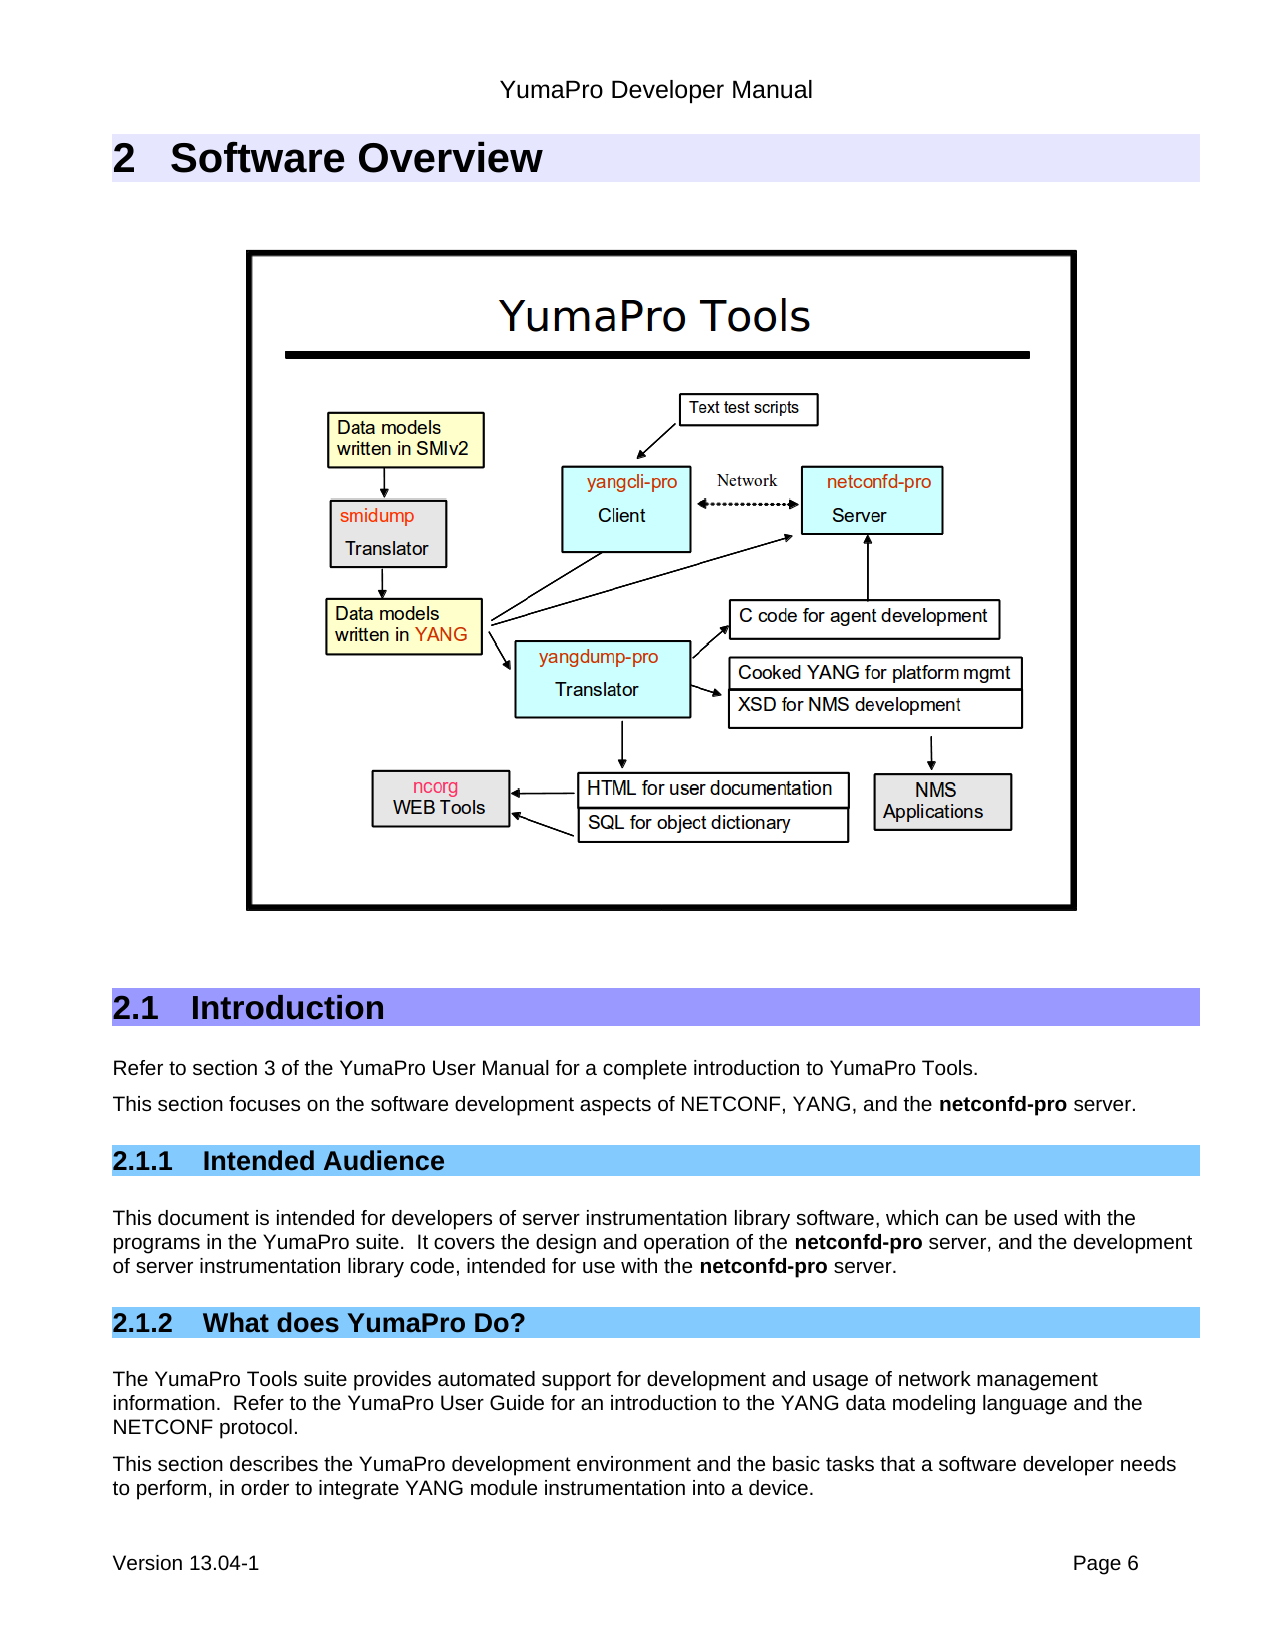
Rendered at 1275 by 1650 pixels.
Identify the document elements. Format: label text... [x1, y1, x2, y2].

text Refer to section 3 of the YumaPro User Manual for a complete introduction to YumaPro Tools. [112, 1056, 1200, 1079]
subtitle Software Overview [112, 134, 1200, 182]
subtitle What does YumaPro Do? [112, 1307, 1200, 1338]
subtitle Introduction [112, 988, 1200, 1026]
text This section focuses on the software development aspects of NETCONF, YANG, and the netconfd-pro server. [112, 1092, 1200, 1116]
text The YumaPro Tools suite provides automated support for development and usage of network management information. Refer to the YumaPro User Guide for an introduction to the YANG data modeling language and the NETCONF protocol. [112, 1367, 1200, 1439]
picture [182, 210, 1131, 935]
text This document is intended for developers of server instrumentation library software, which can be used with the programs in the YumaPro suite. It covers the design and operation of the netconfd-pro server, and the development of server instrumentation library code, intended for use with the netconfd-pro server. [112, 1206, 1200, 1277]
subtitle Intended Audience [112, 1145, 1200, 1176]
text This section describes the YumaPro development environment and the basic tasks that a software developer needs to perform, in order to integrate YANG module instrumentation into a device. [112, 1451, 1200, 1499]
